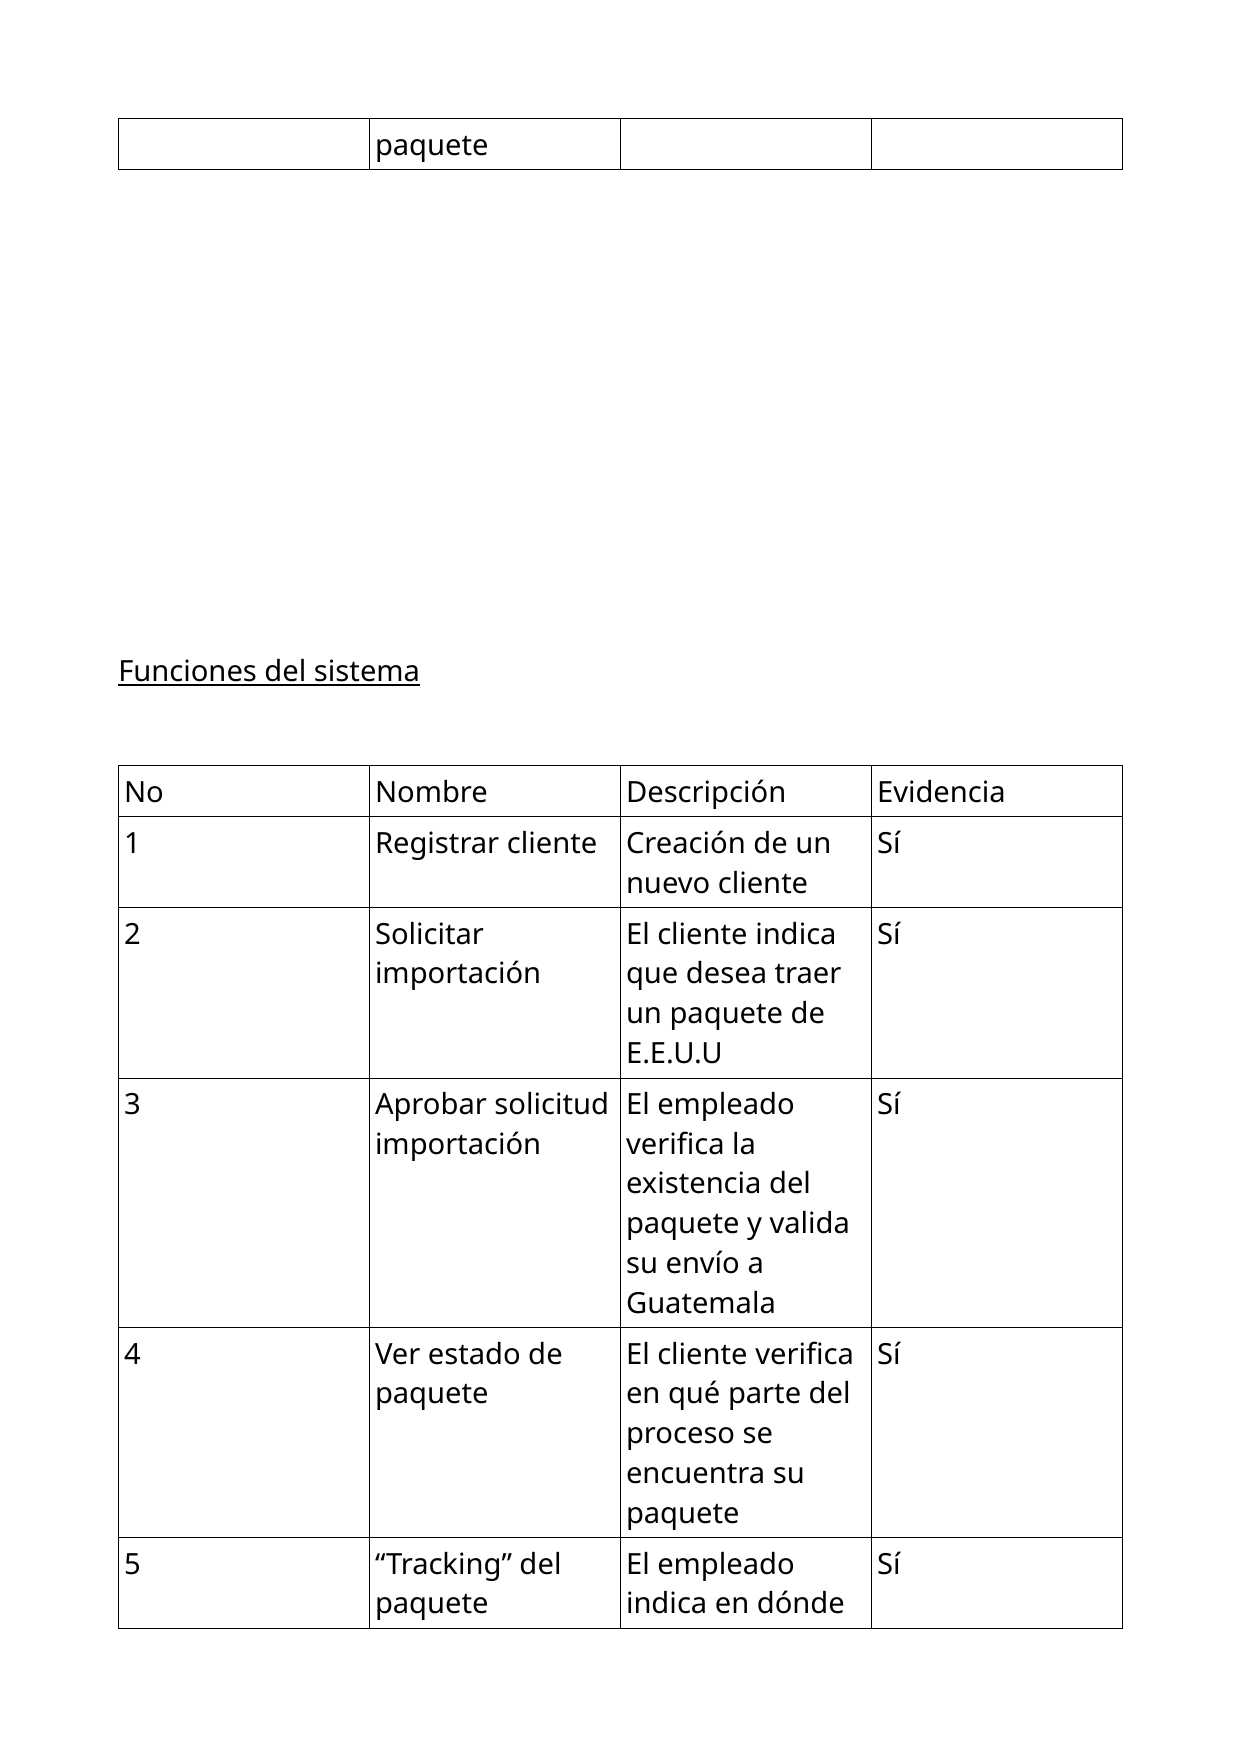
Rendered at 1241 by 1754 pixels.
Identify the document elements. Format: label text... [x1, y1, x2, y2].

table_header Descripción [621, 766, 871, 816]
table_header No [119, 766, 369, 816]
table_cell Sí [872, 908, 1122, 1078]
table_cell [119, 119, 369, 169]
table_cell Registrar cliente [370, 817, 620, 907]
table_cell 2 [119, 908, 369, 1078]
table_cell Sí [872, 1079, 1122, 1327]
table_cell Ver estado de paquete [370, 1328, 620, 1537]
table_cell 3 [119, 1079, 369, 1327]
table_cell Aprobar solicitud importación [370, 1079, 620, 1327]
subtitle Funciones del sistema [118, 651, 1122, 690]
table_cell Sí [872, 1538, 1122, 1628]
table_cell “Tracking” del paquete [370, 1538, 620, 1628]
table_cell El empleado indica en dónde [621, 1538, 871, 1628]
table_cell Creación de un nuevo cliente [621, 817, 871, 907]
table_header Evidencia [872, 766, 1122, 816]
table_cell [872, 119, 1122, 169]
table_cell Solicitar importación [370, 908, 620, 1078]
table_cell Sí [872, 1328, 1122, 1537]
table_cell [621, 119, 871, 169]
table_cell El cliente verifica en qué parte del proceso se encuentra su paquete [621, 1328, 871, 1537]
table_cell El empleado verifica la existencia del paquete y valida su envío a Guatemala [621, 1079, 871, 1327]
table_cell 1 [119, 817, 369, 907]
table_header Nombre [370, 766, 620, 816]
table_cell El cliente indica que desea traer un paquete de E.E.U.U [621, 908, 871, 1078]
table_cell 5 [119, 1538, 369, 1628]
table_cell 4 [119, 1328, 369, 1537]
table_cell Sí [872, 817, 1122, 907]
table_cell paquete [370, 119, 620, 169]
